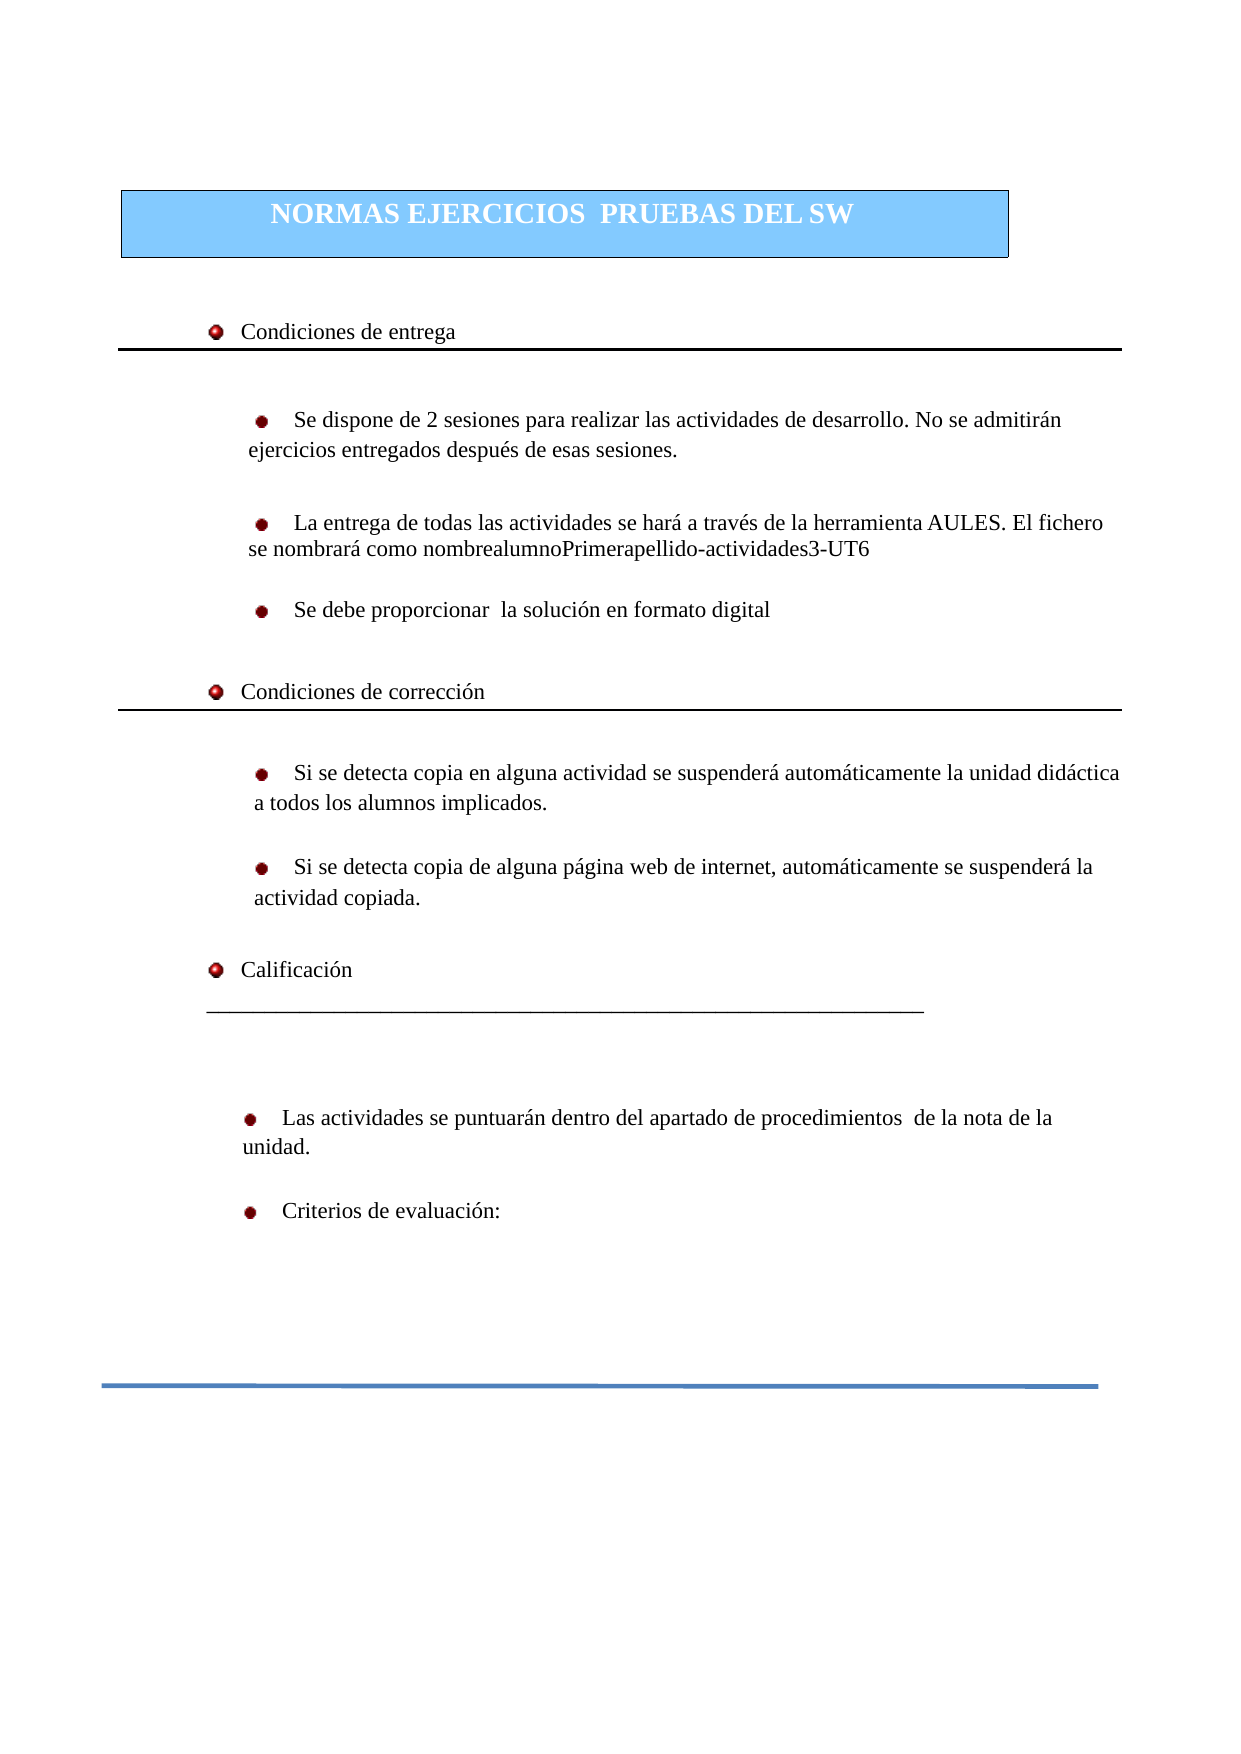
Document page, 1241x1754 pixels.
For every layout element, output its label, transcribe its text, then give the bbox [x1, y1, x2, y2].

picture [242, 1201, 259, 1219]
text Si se detecta copia de alguna página web de internet, automáticamente se suspenderá la actividad copiada. [254, 853, 1122, 910]
picture [242, 1108, 259, 1126]
text Calificación [118, 956, 1122, 982]
text ______________________________________________________________ [118, 990, 1122, 1014]
picture [253, 513, 271, 531]
picture [206, 682, 224, 700]
picture [253, 411, 271, 428]
picture [253, 858, 271, 875]
text Condiciones de entrega [118, 318, 1122, 348]
text Las actividades se puntuarán dentro del apartado de procedimientos de la nota de la unidad. [242, 1104, 1122, 1159]
text La entrega de todas las actividades se hará a través de la herramienta AULES. El fichero se nombrará como nombrealumnoPrimerapellido-actividades3-UT6 [248, 509, 1122, 562]
table_header NORMAS EJERCICIOS PRUEBAS DEL SW [122, 191, 1008, 257]
picture [206, 960, 224, 978]
text Se debe proporcionar la solución en formato digital [248, 596, 1122, 622]
picture [253, 600, 271, 618]
text Si se detecta copia en alguna actividad se suspenderá automáticamente la unidad didáctica a todos los alumnos implicados. [254, 759, 1122, 816]
picture [206, 322, 224, 340]
picture [253, 763, 271, 781]
text Criterios de evaluación: [242, 1197, 1122, 1223]
text Se dispone de 2 sesiones para realizar las actividades de desarrollo. No se admitirán ejercicios entregados después de esas sesiones. [248, 406, 1122, 463]
text Condiciones de corrección [118, 678, 1122, 709]
